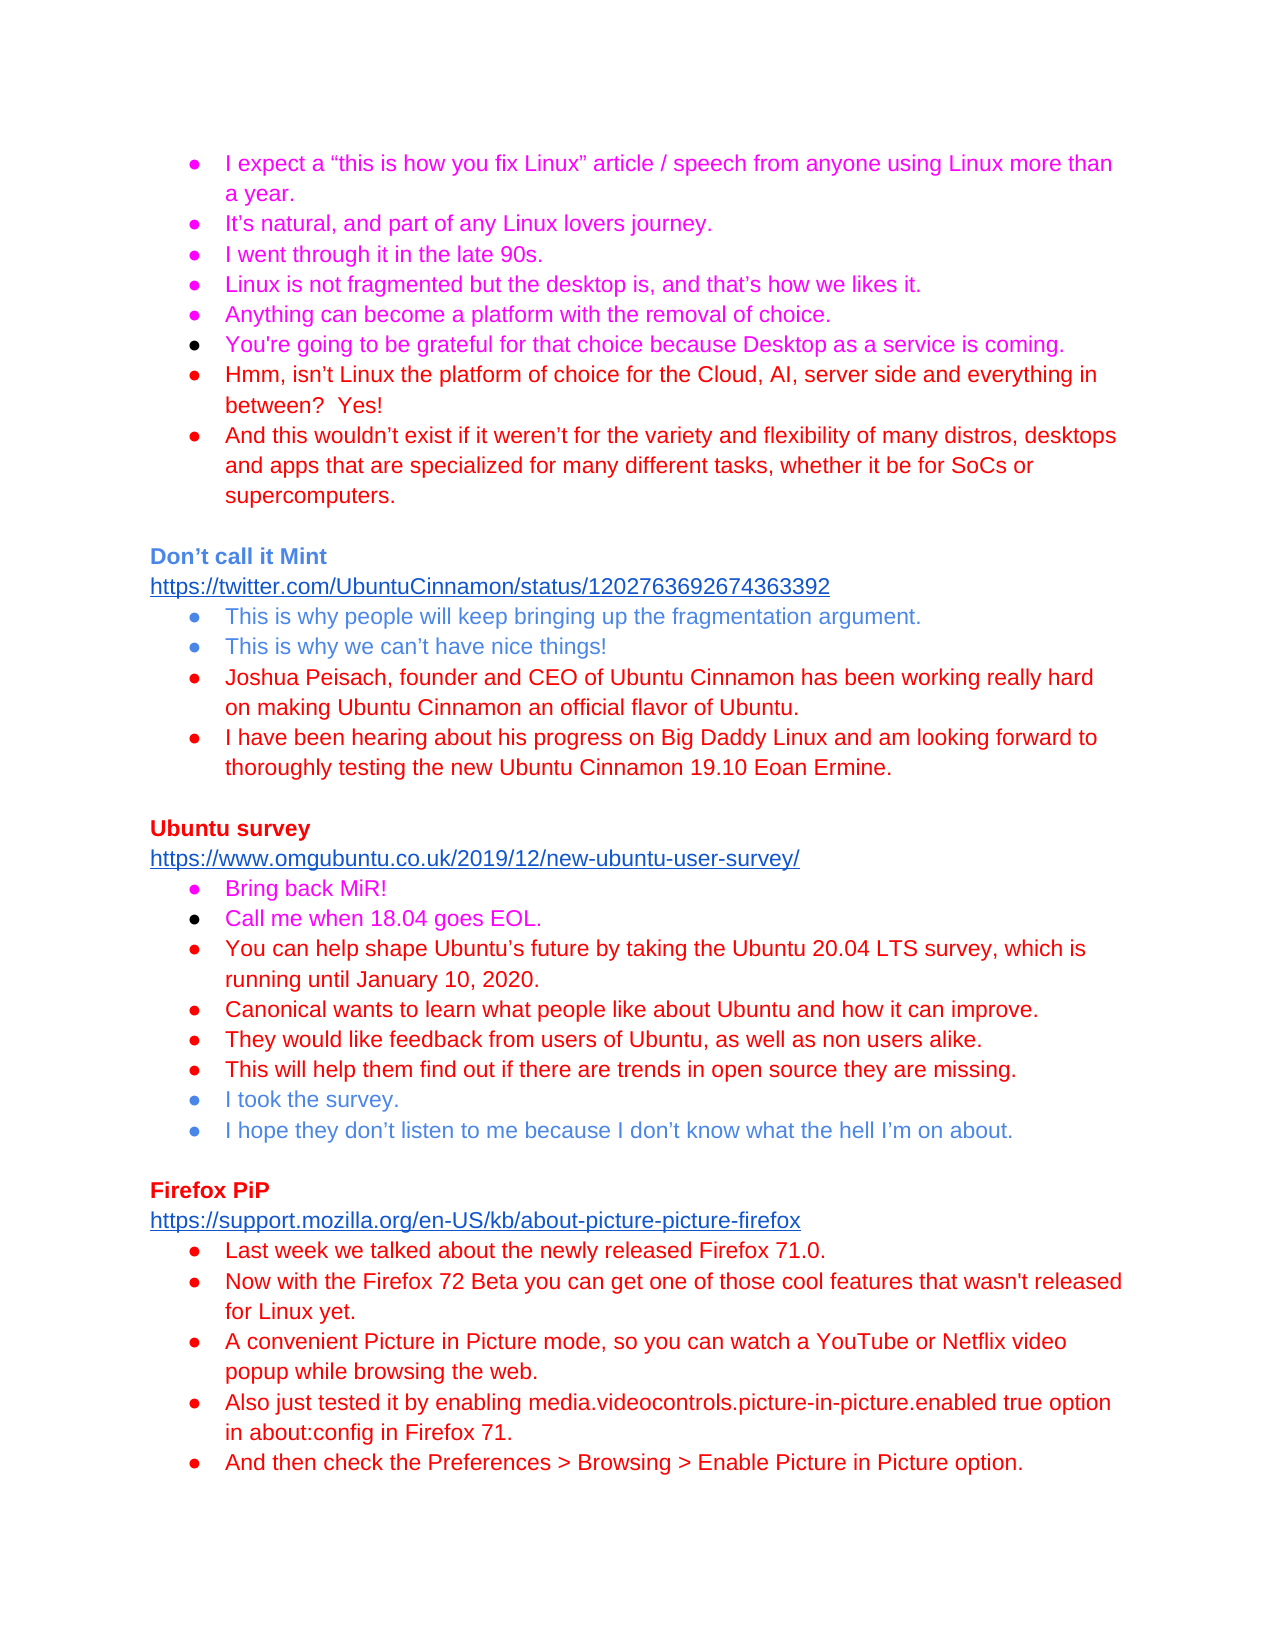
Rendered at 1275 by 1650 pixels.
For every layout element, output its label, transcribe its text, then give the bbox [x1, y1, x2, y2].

list Anything can become a platform with the removal of choice. [187, 301, 1125, 327]
text Ubuntu survey [150, 814, 1125, 841]
list I took the survey. [187, 1086, 1125, 1113]
list I hope they don’t listen to me because I don’t know what the hell I’m on about. [187, 1117, 1125, 1143]
list Joshua Peisach, founder and CEO of Ubuntu Cinnamon has been working really hard on making Ubuntu Cinnamon an official flavor of Ubuntu. [187, 663, 1125, 720]
list Last week we talked about the newly released Firefox 71.0. [187, 1237, 1125, 1264]
list It’s natural, and part of any Linux lovers journey. [187, 210, 1125, 237]
list And then check the Preferences > Browsing > Enable Picture in Picture option. [187, 1449, 1125, 1475]
list This is why people will keep bringing up the fragmentation argument. [187, 603, 1125, 629]
text https://twitter.com/UbuntuCinnamon/status/1202763692674363392 [150, 573, 1125, 599]
list I expect a “this is how you fix Linux” article / speech from anyone using Linux more than a year. [187, 150, 1125, 207]
list A convenient Picture in Picture mode, so you can watch a YouTube or Netflix video popup while browsing the web. [187, 1328, 1125, 1385]
list Also just tested it by enabling media.videocontrols.picture-in-picture.enabled true option in about:config in Firefox 71. [187, 1388, 1125, 1445]
text Don’t call it Mint [150, 543, 1125, 569]
text https://www.omgubuntu.co.uk/2019/12/new-ubuntu-user-survey/ [150, 845, 1125, 871]
list And this wouldn’t exist if it weren’t for the variety and flexibility of many distros, desktops and apps that are specialized for many different tasks, whether it be for SoCs or supercomputers. [187, 422, 1125, 509]
text Firefox PiP [150, 1177, 1125, 1203]
list Linux is not fragmented but the desktop is, and that’s how we likes it. [187, 271, 1125, 297]
list Call me when 18.04 goes EOL. [187, 905, 1125, 932]
list This will help them find out if there are trends in open source they are missing. [187, 1056, 1125, 1083]
text https://support.mozilla.org/en-US/kb/about-picture-picture-firefox [150, 1207, 1125, 1234]
list This is why we can’t have nice things! [187, 633, 1125, 660]
list Now with the Firefox 72 Beta you can get one of those cool features that wasn't released for Linux yet. [187, 1268, 1125, 1324]
list I have been hearing about his progress on Big Daddy Linux and am looking forward to thoroughly testing the new Ubuntu Cinnamon 19.10 Eoan Ermine. [187, 724, 1125, 781]
list You can help shape Ubuntu’s future by taking the Ubuntu 20.04 LTS survey, which is running until January 10, 2020. [187, 935, 1125, 992]
list Canonical wants to learn what people like about Ubuntu and how it can improve. [187, 996, 1125, 1022]
list I went through it in the late 90s. [187, 241, 1125, 267]
list They would like feedback from users of Ubuntu, as well as non users alike. [187, 1026, 1125, 1052]
list Hmm, isn’t Linux the platform of choice for the Cloud, AI, server side and everything in between? Yes! [187, 361, 1125, 418]
list Bring back MiR! [187, 875, 1125, 901]
list You're going to be grateful for that choice because Desktop as a service is coming. [187, 331, 1125, 358]
